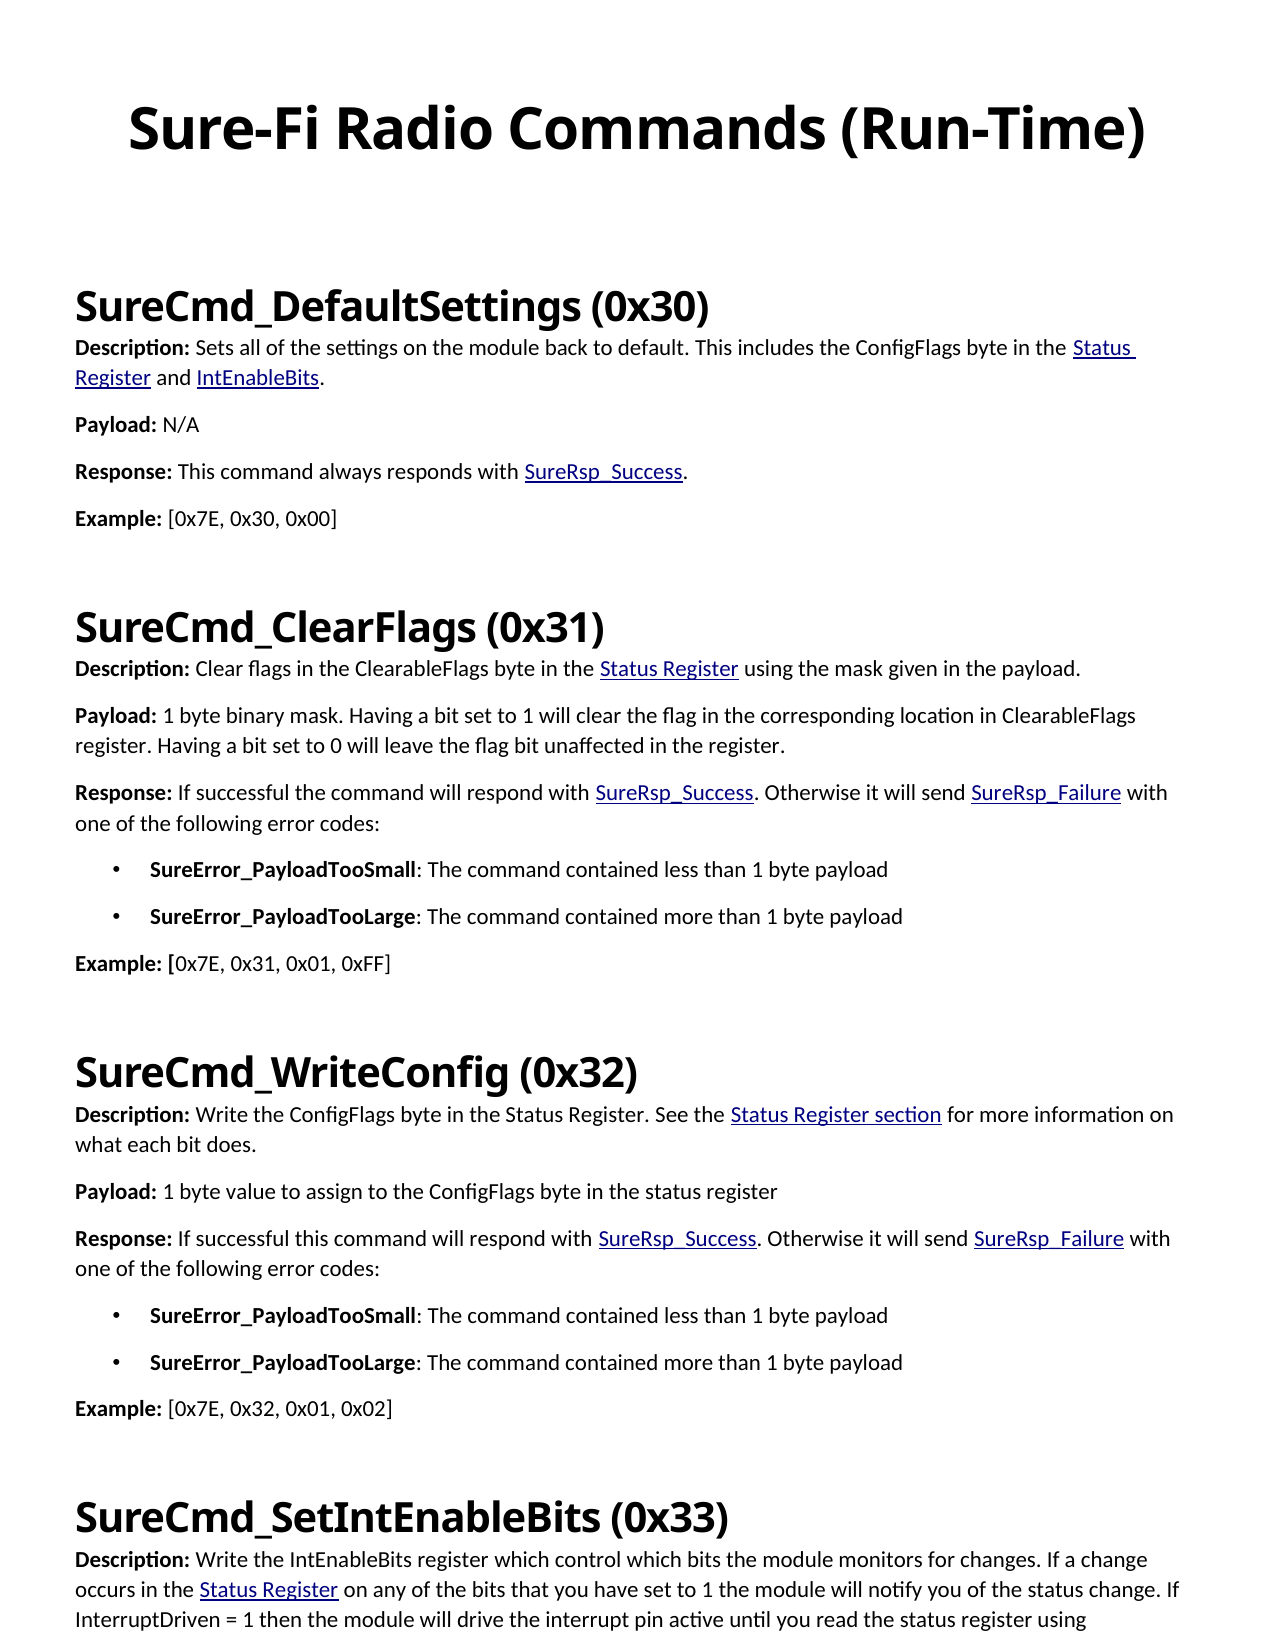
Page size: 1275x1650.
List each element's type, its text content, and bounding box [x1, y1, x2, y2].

text Description: Sets all of the settings on the module back to default. This includes the ConfigFlags byte in the Status Register and IntEnableBits. [75, 333, 1200, 391]
list SureError_PayloadTooSmall: The command contained less than 1 byte payload [112, 856, 1200, 883]
text Description: Write the ConfigFlags byte in the Status Register. See the Status Register section for more information on what each bit does. [75, 1100, 1200, 1158]
text Description: Clear flags in the ClearableFlags byte in the Status Register using the mask given in the payload. [75, 654, 1200, 682]
text Payload: 1 byte value to assign to the ConfigFlags byte in the status register [75, 1177, 1200, 1205]
text Example: [0x7E, 0x31, 0x01, 0xFF] [75, 949, 1200, 977]
list SureError_PayloadTooLarge: The command contained more than 1 byte payload [112, 1348, 1200, 1376]
title Sure-Fi Radio Commands (Run-Time) [75, 87, 1200, 166]
title SureCmd_SetIntEnableBits (0x33) [75, 1488, 1200, 1545]
text Payload: 1 byte binary mask. Having a bit set to 1 will clear the flag in the corresponding location in ClearableFlags register. Having a bit set to 0 will leave the flag bit unaffected in the register. [75, 701, 1200, 759]
text Payload: N/A [75, 410, 1200, 438]
list SureError_PayloadTooLarge: The command contained more than 1 byte payload [112, 902, 1200, 930]
title SureCmd_DefaultSettings (0x30) [75, 276, 1200, 333]
title SureCmd_ClearFlags (0x31) [75, 598, 1200, 654]
list SureError_PayloadTooSmall: The command contained less than 1 byte payload [112, 1301, 1200, 1329]
text Response: This command always responds with SureRsp_Success. [75, 457, 1200, 485]
text Example: [0x7E, 0x30, 0x00] [75, 504, 1200, 532]
text Response: If successful the command will respond with SureRsp_Success. Otherwise it will send SureRsp_Failure with one of the following error codes: [75, 778, 1200, 837]
title SureCmd_WriteConfig (0x32) [75, 1043, 1200, 1100]
text Example: [0x7E, 0x32, 0x01, 0x02] [75, 1394, 1200, 1423]
text Description: Write the IntEnableBits register which control which bits the module monitors for changes. If a change occurs in the Status Register on any of the bits that you have set to 1 the module will notify you of the status change. If InterruptDriven = 1 then the module will drive the interrupt pin active until you read the status register using [75, 1545, 1200, 1633]
text Response: If successful this command will respond with SureRsp_Success. Otherwise it will send SureRsp_Failure with one of the following error codes: [75, 1224, 1200, 1282]
